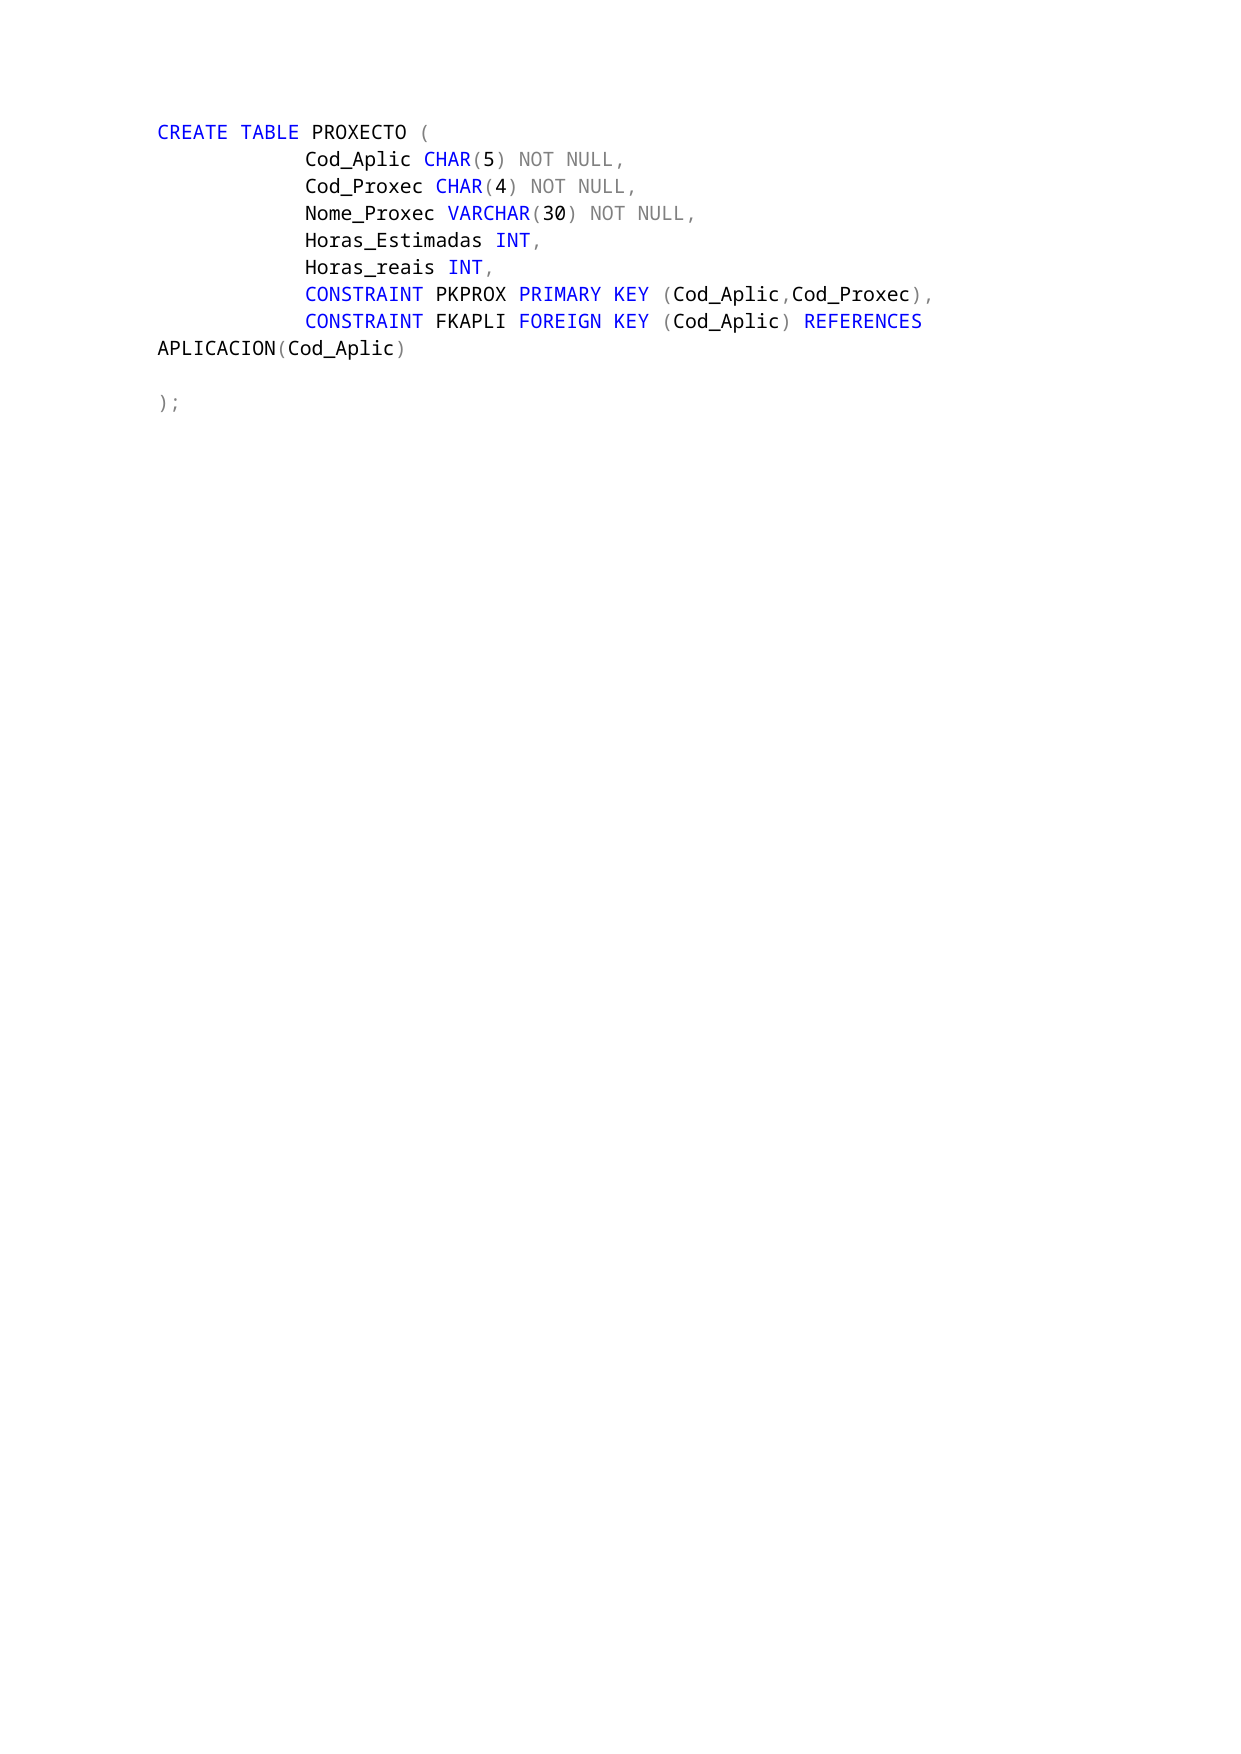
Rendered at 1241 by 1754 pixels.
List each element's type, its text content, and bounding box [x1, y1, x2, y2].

text Nome_Proxec VARCHAR(30) NOT NULL, [157, 199, 1122, 226]
text Horas_Estimadas INT, [157, 226, 1122, 253]
text Cod_Aplic CHAR(5) NOT NULL, [157, 145, 1122, 172]
text Cod_Proxec CHAR(4) NOT NULL, [157, 172, 1122, 199]
text CREATE TABLE PROXECTO ( [157, 118, 1122, 145]
text ); [157, 388, 1122, 415]
text Horas_reais INT, [157, 253, 1122, 280]
text CONSTRAINT PKPROX PRIMARY KEY (Cod_Aplic,Cod_Proxec), [157, 280, 1122, 307]
text CONSTRAINT FKAPLI FOREIGN KEY (Cod_Aplic) REFERENCES APLICACION(Cod_Aplic) [157, 307, 1122, 361]
